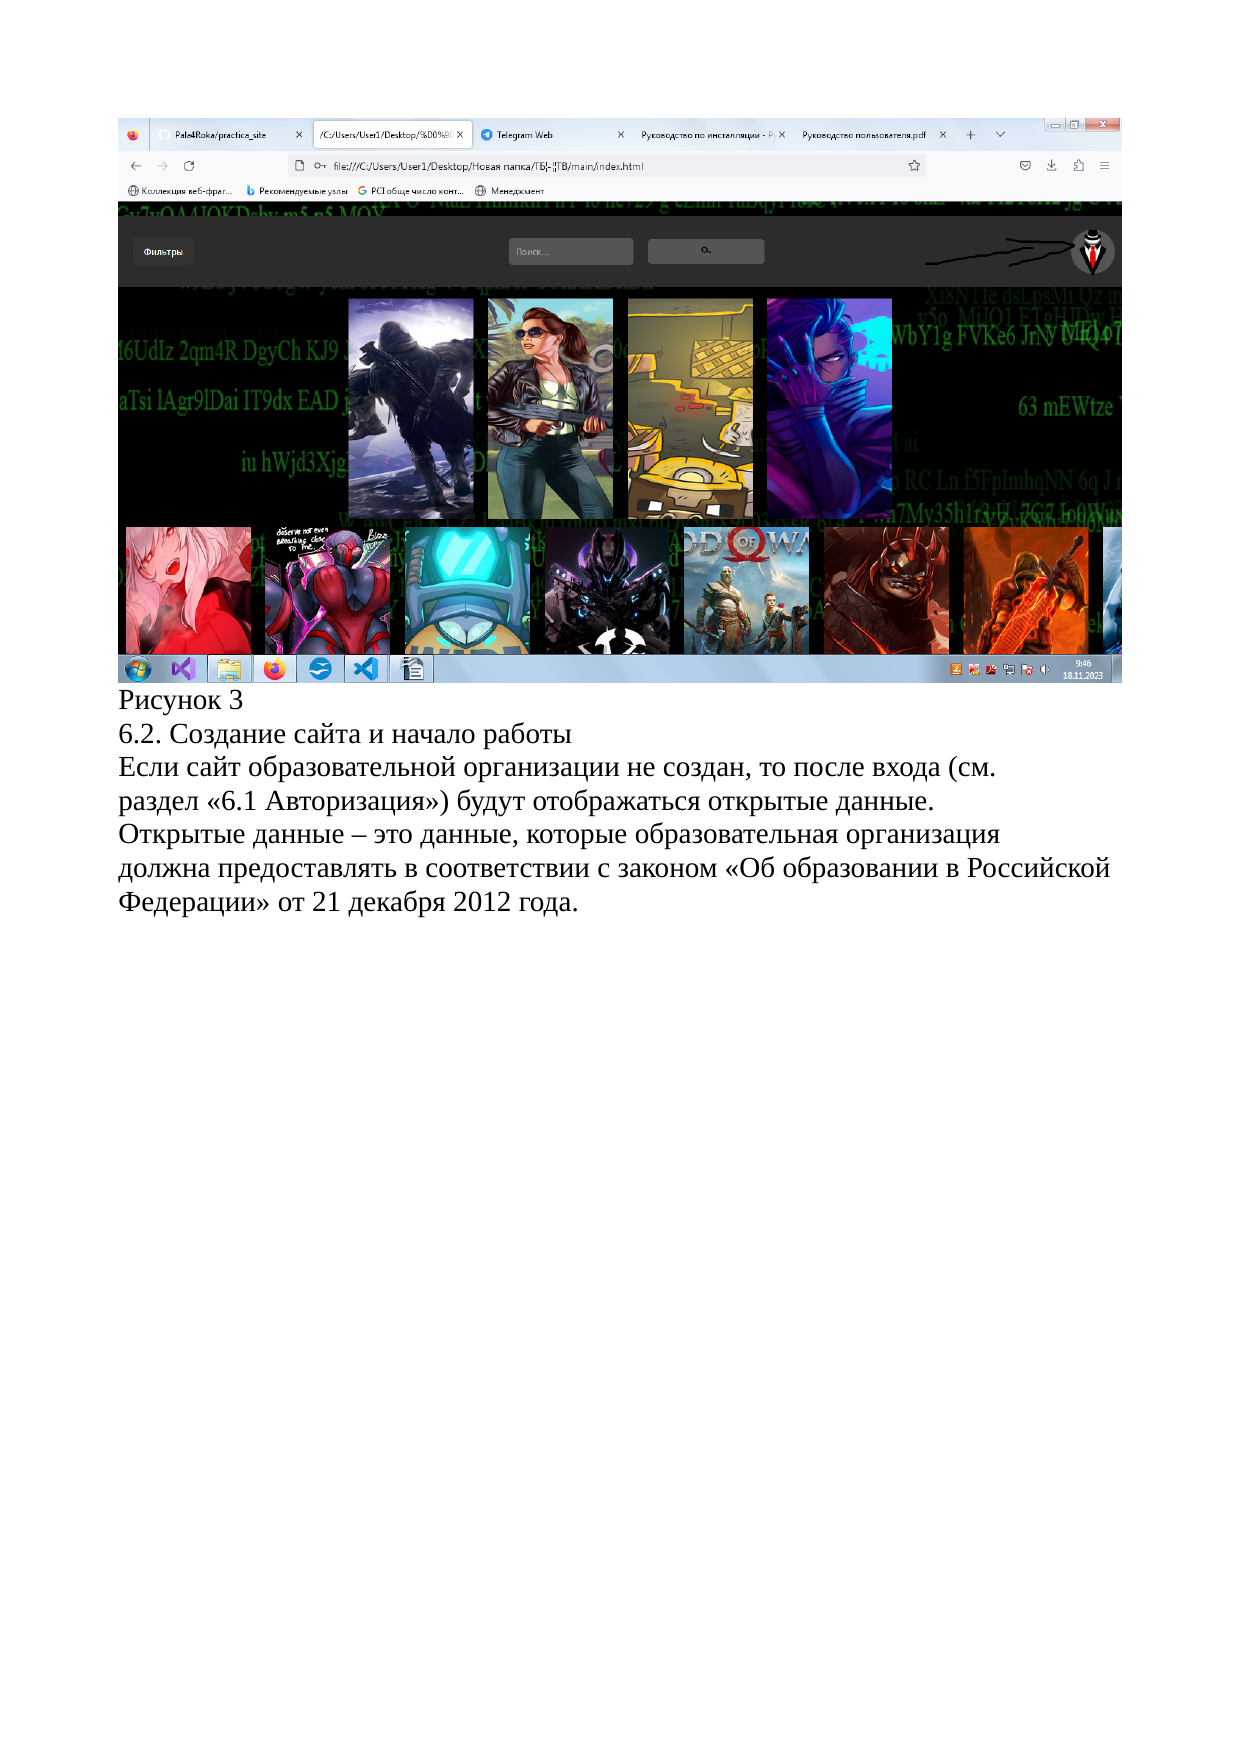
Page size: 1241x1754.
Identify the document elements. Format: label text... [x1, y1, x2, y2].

text Открытые данные – это данные, которые образовательная организация [118, 817, 1122, 850]
text раздел «6.1 Авторизация») будут отображаться открытые данные. [118, 783, 1122, 817]
text должна предоставлять в соответствии с законом «Об образовании в Российской [118, 850, 1122, 884]
text Если сайт образовательной организации не создан, то после входа (см. [118, 749, 1122, 783]
text Рисунок 3 [118, 683, 1122, 716]
text Федерации» от 21 декабря 2012 года. [118, 884, 1122, 917]
picture [118, 118, 1122, 683]
text 6.2. Создание сайта и начало работы [118, 716, 1122, 749]
